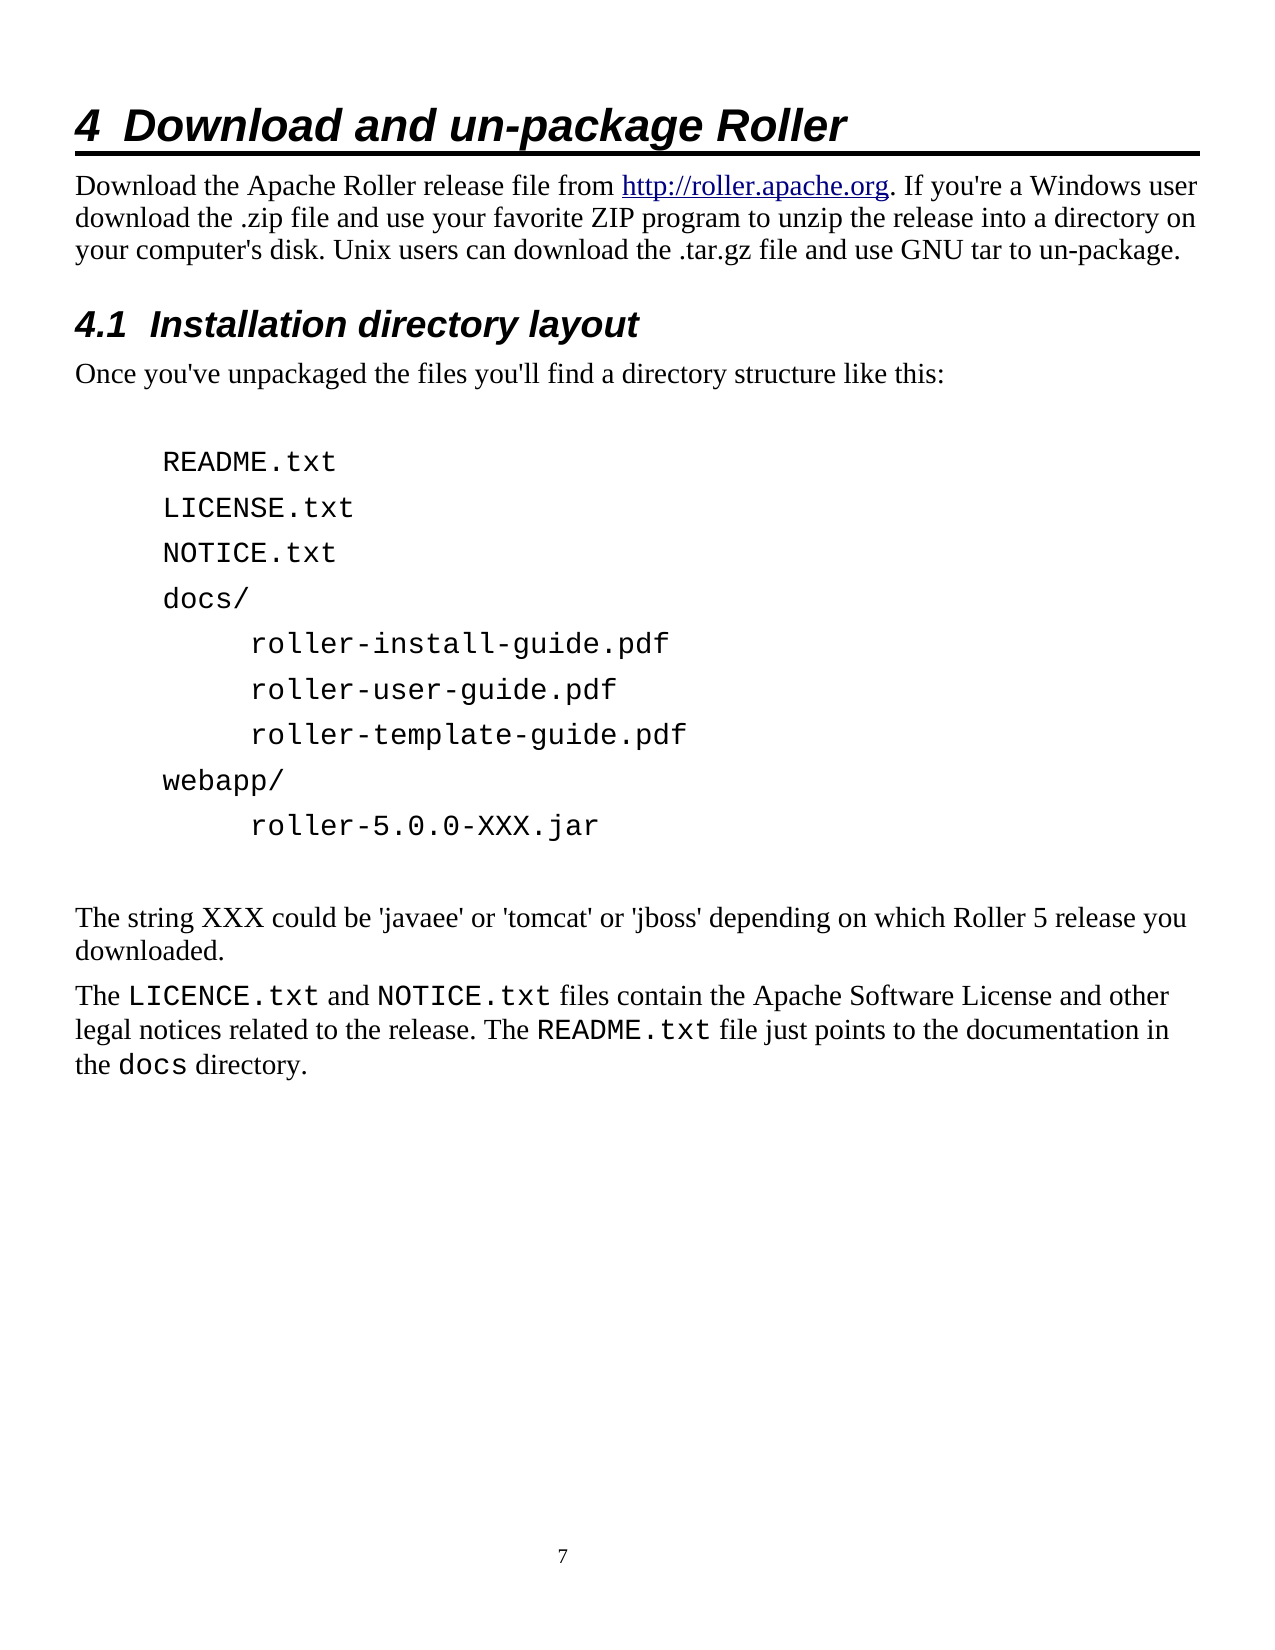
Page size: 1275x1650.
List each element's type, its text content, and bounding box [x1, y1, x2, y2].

text NOTICE.txt [75, 538, 1200, 571]
text Once you've unpackaged the files you'll find a directory structure like this: [75, 358, 1200, 390]
subtitle Download and un-package Roller [75, 100, 1200, 151]
text README.txt [75, 447, 1200, 480]
text The string XXX could be 'javaee' or 'tomcat' or 'jboss' depending on which Roller 5 release you downloaded. [75, 902, 1200, 966]
text docs/ [75, 584, 1200, 617]
text The LICENCE.txt and NOTICE.txt files contain the Apache Software License and other legal notices related to the release. The README.txt file just points to the documentation in the docs directory. [75, 979, 1200, 1083]
text LICENSE.txt [75, 493, 1200, 526]
subtitle Installation directory layout [75, 303, 1200, 345]
text Download the Apache Roller release file from http://roller.apache.org. If you're a Windows user download the .zip file and use your favorite ZIP program to unzip the release into a directory on your computer's disk. Unix users can download the .tar.gz file and use GNU tar to un-package. [75, 169, 1200, 266]
text roller-user-guide.pdf [75, 675, 1200, 708]
text roller-install-guide.pdf [75, 629, 1200, 662]
text webapp/ [75, 766, 1200, 799]
text roller-template-guide.pdf [75, 720, 1200, 753]
text roller-5.0.0-XXX.jar [75, 811, 1200, 844]
